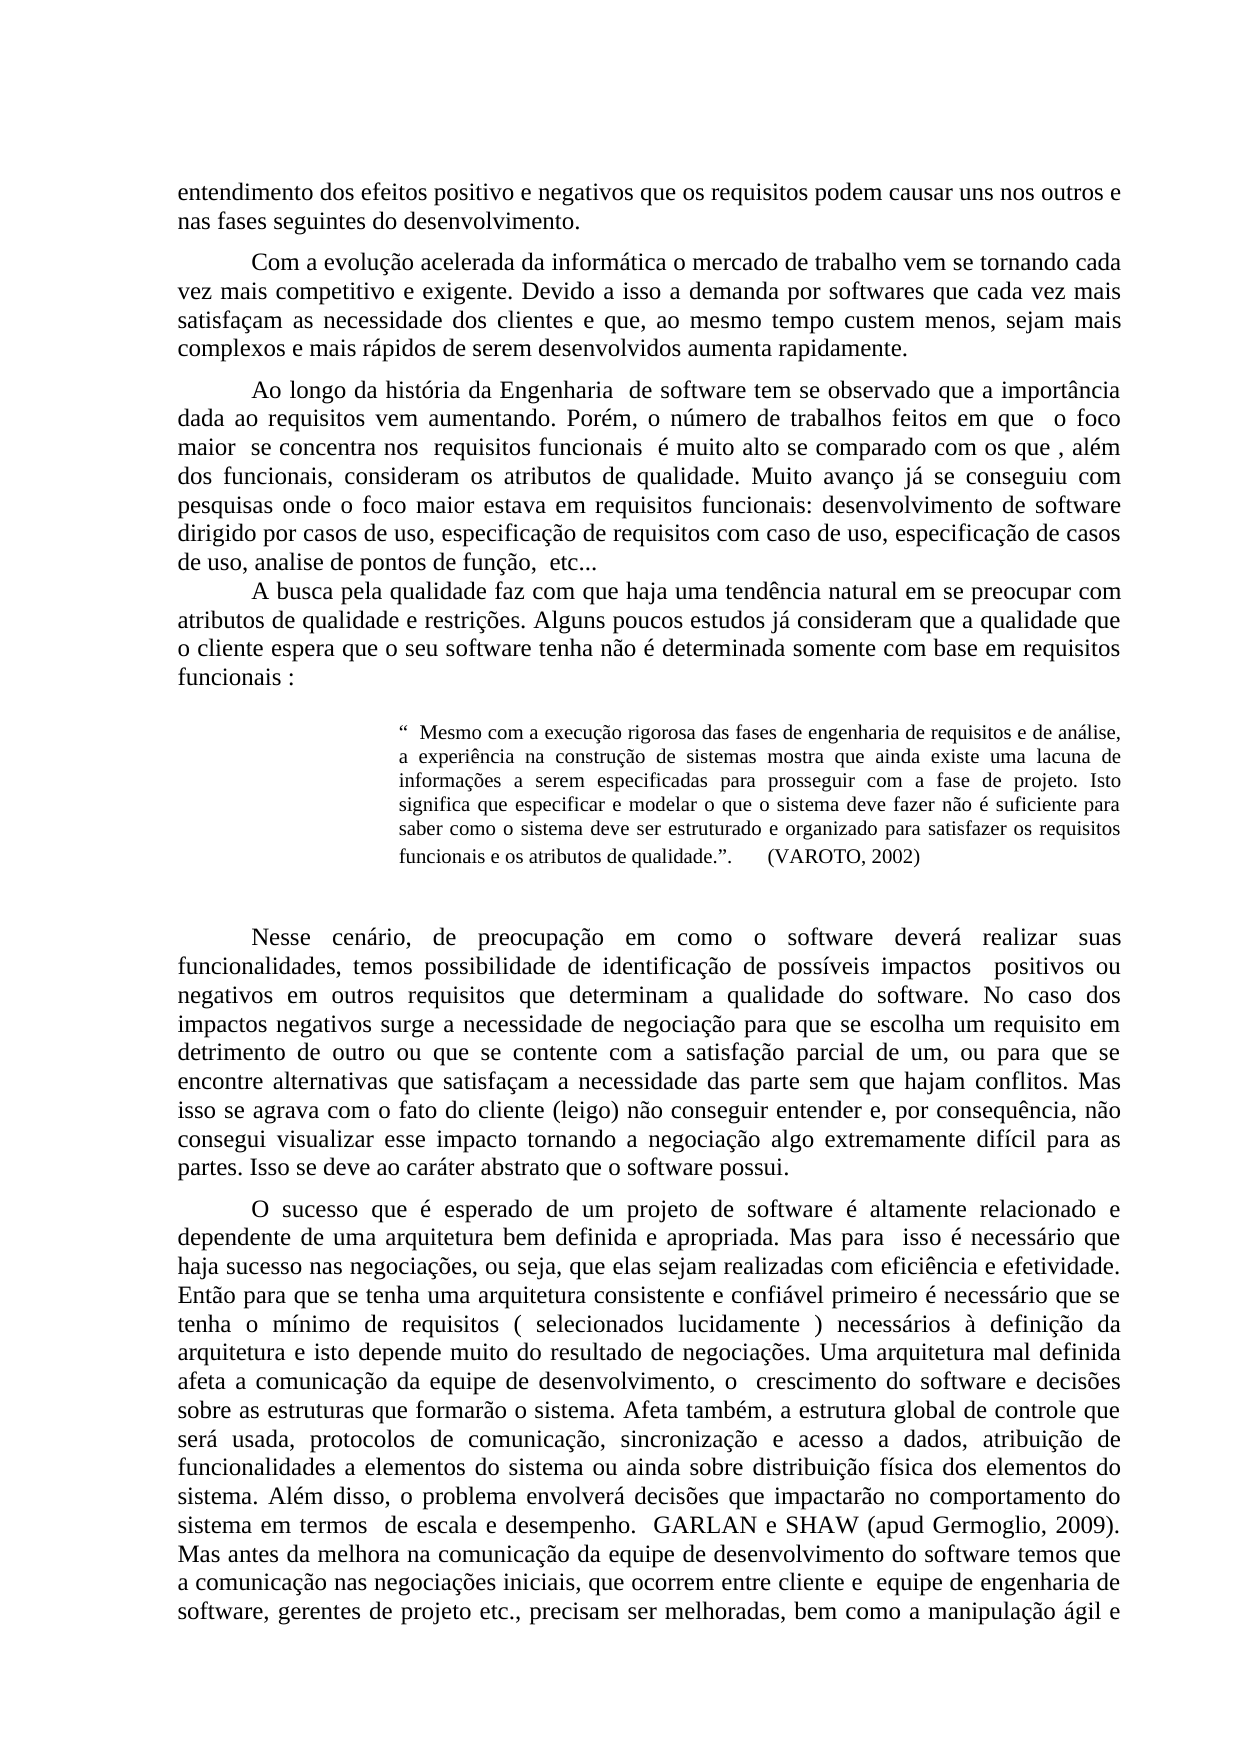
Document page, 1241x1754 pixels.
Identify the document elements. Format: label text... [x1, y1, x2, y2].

text O sucesso que é esperado de um projeto de software é altamente relacionado e dependente de uma arquitetura bem definida e apropriada. Mas para isso é necessário que haja sucesso nas negociações, ou seja, que elas sejam realizadas com eficiência e efetividade. Então para que se tenha uma arquitetura consistente e confiável primeiro é necessário que se tenha o mínimo de requisitos ( selecionados lucidamente ) necessários à definição da arquitetura e isto depende muito do resultado de negociações. Uma arquitetura mal definida afeta a comunicação da equipe de desenvolvimento, o crescimento do software e decisões sobre as estruturas que formarão o sistema. Afeta também, a estrutura global de controle que será usada, protocolos de comunicação, sincronização e acesso a dados, atribuição de funcionalidades a elementos do sistema ou ainda sobre distribuição física dos elementos do sistema. Além disso, o problema envolverá decisões que impactarão no comportamento do sistema em termos de escala e desempenho. GARLAN e SHAW (apud Germoglio, 2009). Mas antes da melhora na comunicação da equipe de desenvolvimento do software temos que a comunicação nas negociações iniciais, que ocorrem entre cliente e equipe de engenharia de software, gerentes de projeto etc., precisam ser melhoradas, bem como a manipulação ágil e [177, 1194, 1122, 1625]
text Nesse cenário, de preocupação em como o software deverá realizar suas funcionalidades, temos possibilidade de identificação de possíveis impactos positivos ou negativos em outros requisitos que determinam a qualidade do software. No caso dos impactos negativos surge a necessidade de negociação para que se escolha um requisito em detrimento de outro ou que se contente com a satisfação parcial de um, ou para que se encontre alternativas que satisfaçam a necessidade das parte sem que hajam conflitos. Mas isso se agrava com o fato do cliente (leigo) não conseguir entender e, por consequência, não consegui visualizar esse impacto tornando a negociação algo extremamente difícil para as partes. Isso se deve ao caráter abstrato que o software possui. [177, 922, 1122, 1181]
text “ Mesmo com a execução rigorosa das fases de engenharia de requisitos e de análise, a experiência na construção de sistemas mostra que ainda existe uma lacuna de informações a serem especificadas para prosseguir com a fase de projeto. Isto significa que especificar e modelar o que o sistema deve fazer não é suficiente para saber como o sistema deve ser estruturado e organizado para satisfazer os requisitos funcionais e os atributos de qualidade.”. (VAROTO, 2002) [398, 720, 1122, 869]
text Ao longo da história da Engenharia de software tem se observado que a importância dada ao requisitos vem aumentando. Porém, o número de trabalhos feitos em que o foco maior se concentra nos requisitos funcionais é muito alto se comparado com os que , além dos funcionais, consideram os atributos de qualidade. Muito avanço já se conseguiu com pesquisas onde o foco maior estava em requisitos funcionais: desenvolvimento de software dirigido por casos de uso, especificação de requisitos com caso de uso, especificação de casos de uso, analise de pontos de função, etc... [177, 375, 1122, 576]
text entendimento dos efeitos positivo e negativos que os requisitos podem causar uns nos outros e nas fases seguintes do desenvolvimento. [177, 177, 1122, 235]
text A busca pela qualidade faz com que haja uma tendência natural em se preocupar com atributos de qualidade e restrições. Alguns poucos estudos já consideram que a qualidade que o cliente espera que o seu software tenha não é determinada somente com base em requisitos funcionais : [177, 576, 1122, 691]
text Com a evolução acelerada da informática o mercado de trabalho vem se tornando cada vez mais competitivo e exigente. Devido a isso a demanda por softwares que cada vez mais satisfaçam as necessidade dos clientes e que, ao mesmo tempo custem menos, sejam mais complexos e mais rápidos de serem desenvolvidos aumenta rapidamente. [177, 247, 1122, 362]
